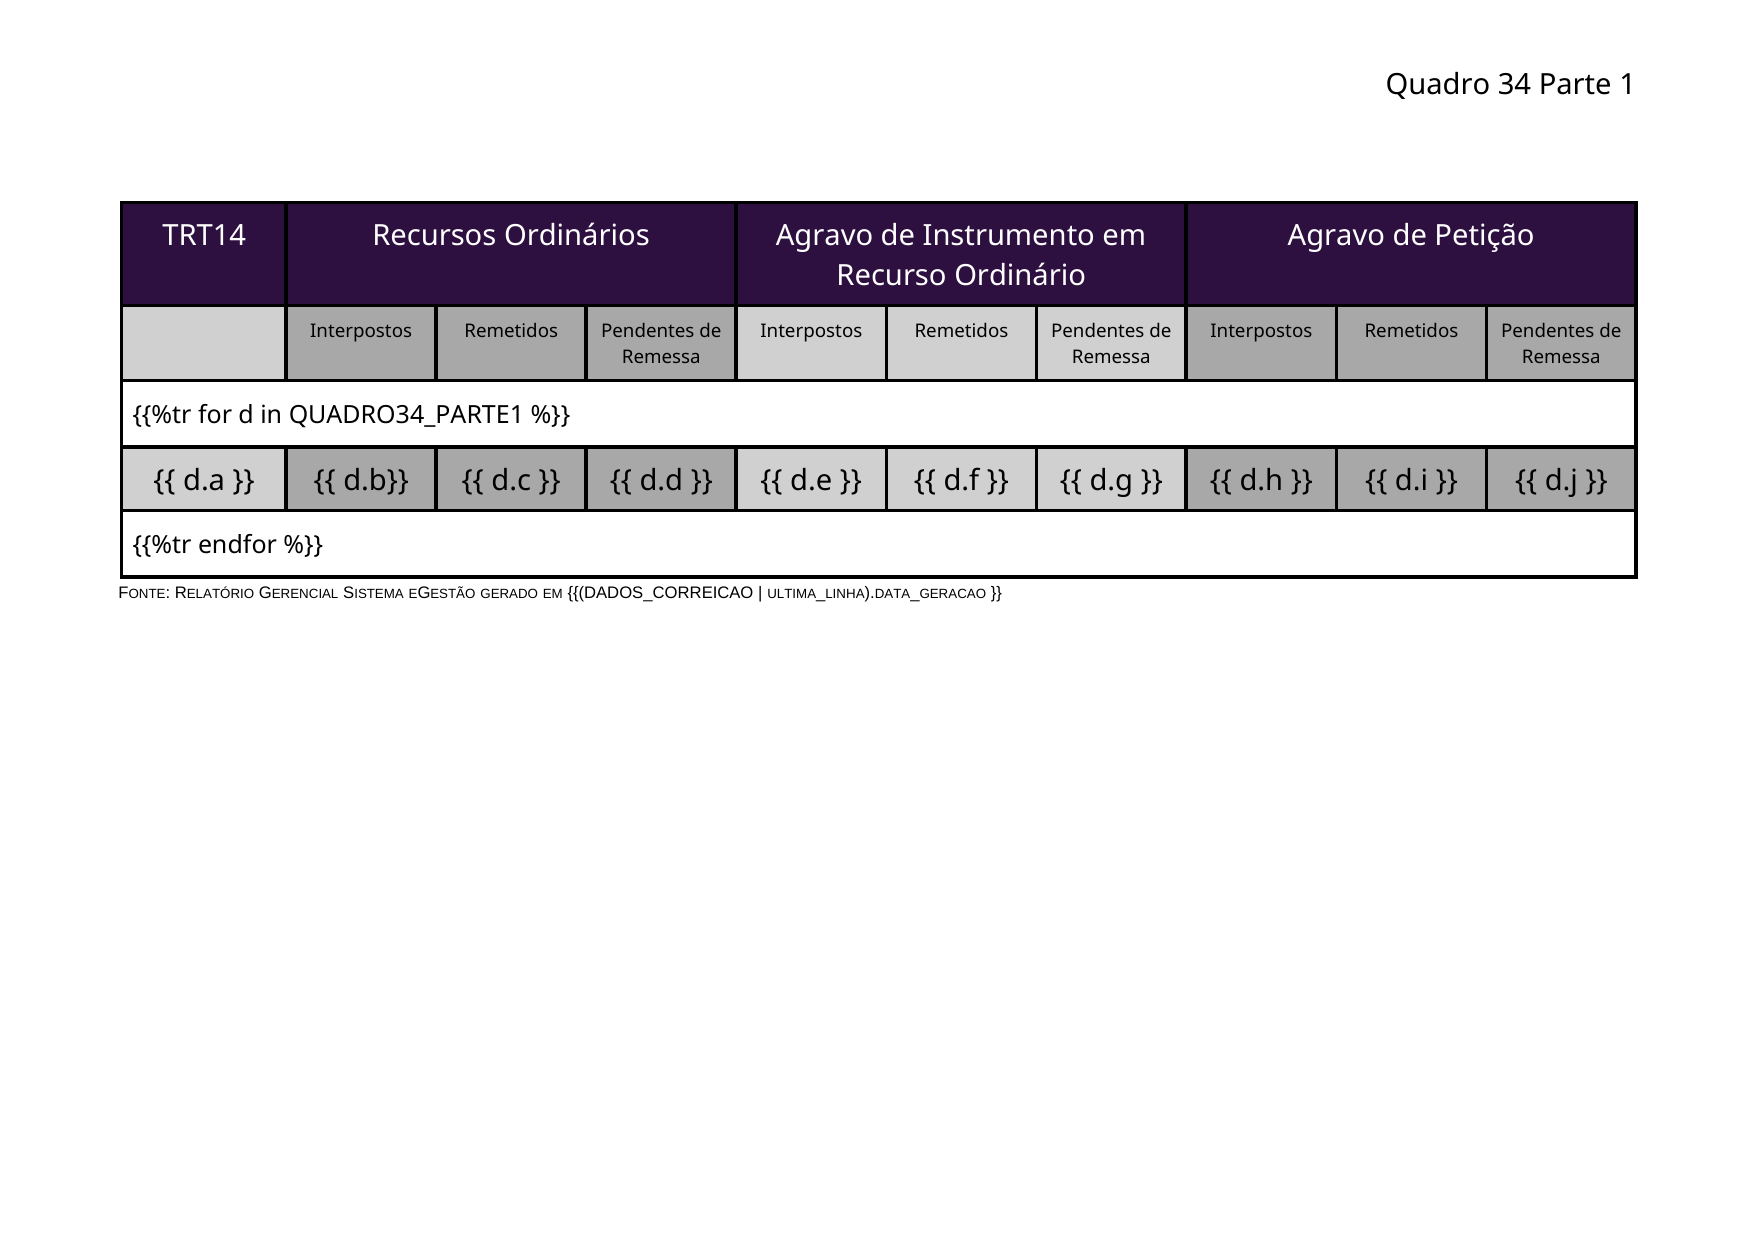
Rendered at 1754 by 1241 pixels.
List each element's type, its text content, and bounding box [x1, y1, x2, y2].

table_cell {{ d.e }} [738, 449, 885, 509]
table_cell {{ d.f }} [888, 449, 1035, 509]
table_header Agravo de Instrumento em Recurso Ordinário [738, 204, 1184, 304]
table_cell Pendentes de Remessa [1038, 307, 1184, 379]
table_cell Remetidos [1338, 307, 1485, 379]
table_cell {{ d.g }} [1038, 449, 1184, 509]
table_cell Interpostos [1188, 307, 1335, 379]
table_cell Remetidos [438, 307, 584, 379]
table_cell {{ d.a }} [123, 449, 284, 509]
table_cell Pendentes de Remessa [1488, 307, 1634, 379]
table_cell {{ d.c }} [438, 449, 584, 509]
table_cell Interpostos [288, 307, 434, 379]
table_cell {{ d.i }} [1338, 449, 1485, 509]
table_cell Interpostos [738, 307, 885, 379]
text Quadro 34 Parte 1 [118, 63, 1636, 103]
table_header Recursos Ordinários [288, 204, 734, 304]
table_cell Remetidos [888, 307, 1035, 379]
table_cell Pendentes de Remessa [588, 307, 734, 379]
table_header Agravo de Petição [1188, 204, 1634, 304]
table_cell {{ d.h }} [1188, 449, 1335, 509]
table_cell {{%tr for d in QUADRO34_PARTE1 %}} [123, 382, 1634, 445]
table_cell {{ d.b}} [288, 449, 434, 509]
table_cell [123, 307, 284, 379]
table_header TRT14 [123, 204, 284, 304]
table_cell {{ d.d }} [588, 449, 734, 509]
table_cell {{ d.j }} [1488, 449, 1634, 509]
table_cell {{%tr endfor %}} [123, 512, 1634, 575]
text Fonte: Relatório Gerencial Sistema eGestão gerado em {{(DADOS_CORREICAO | ultima_linha).data_geracao }} [118, 583, 1636, 602]
